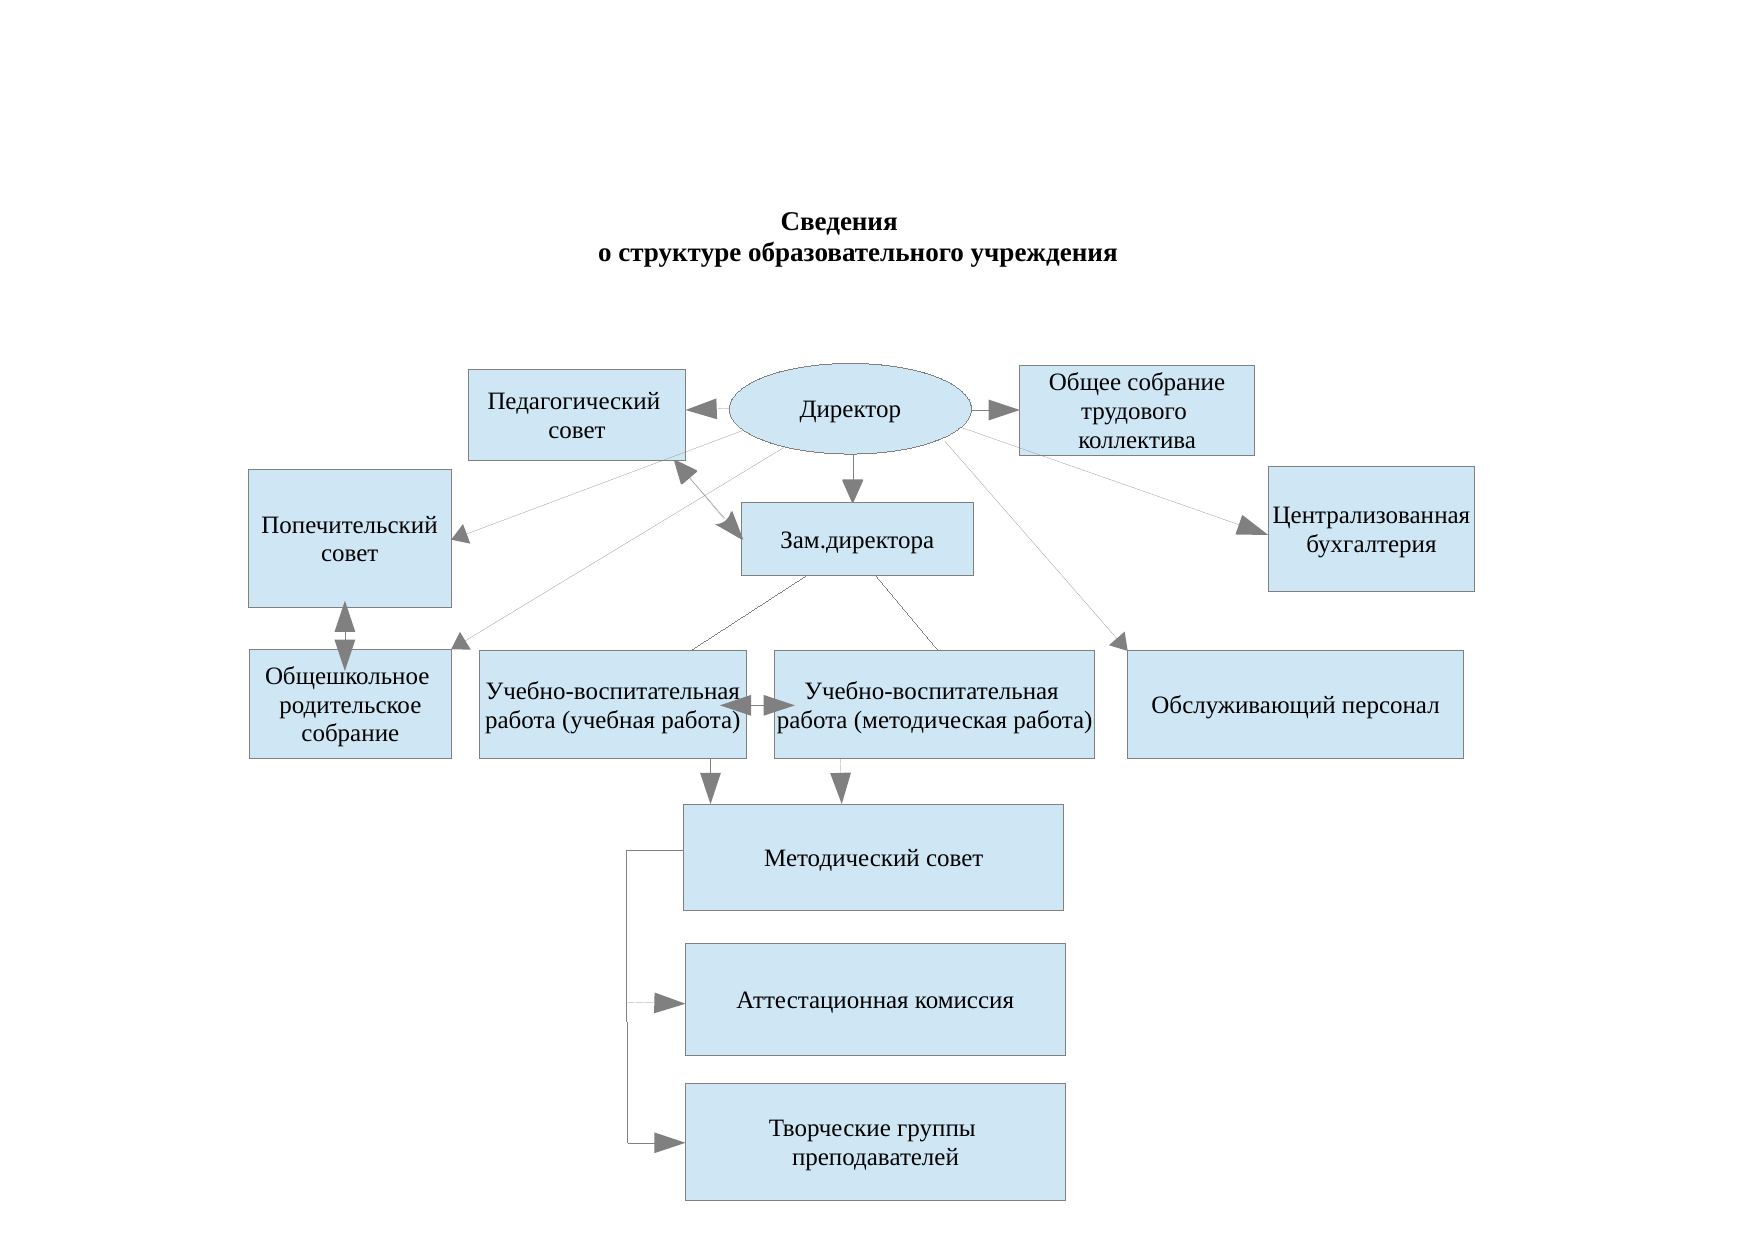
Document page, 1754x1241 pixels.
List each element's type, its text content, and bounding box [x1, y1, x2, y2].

text Сведения [118, 205, 1636, 236]
text о структуре образовательного учреждения [118, 236, 1636, 267]
